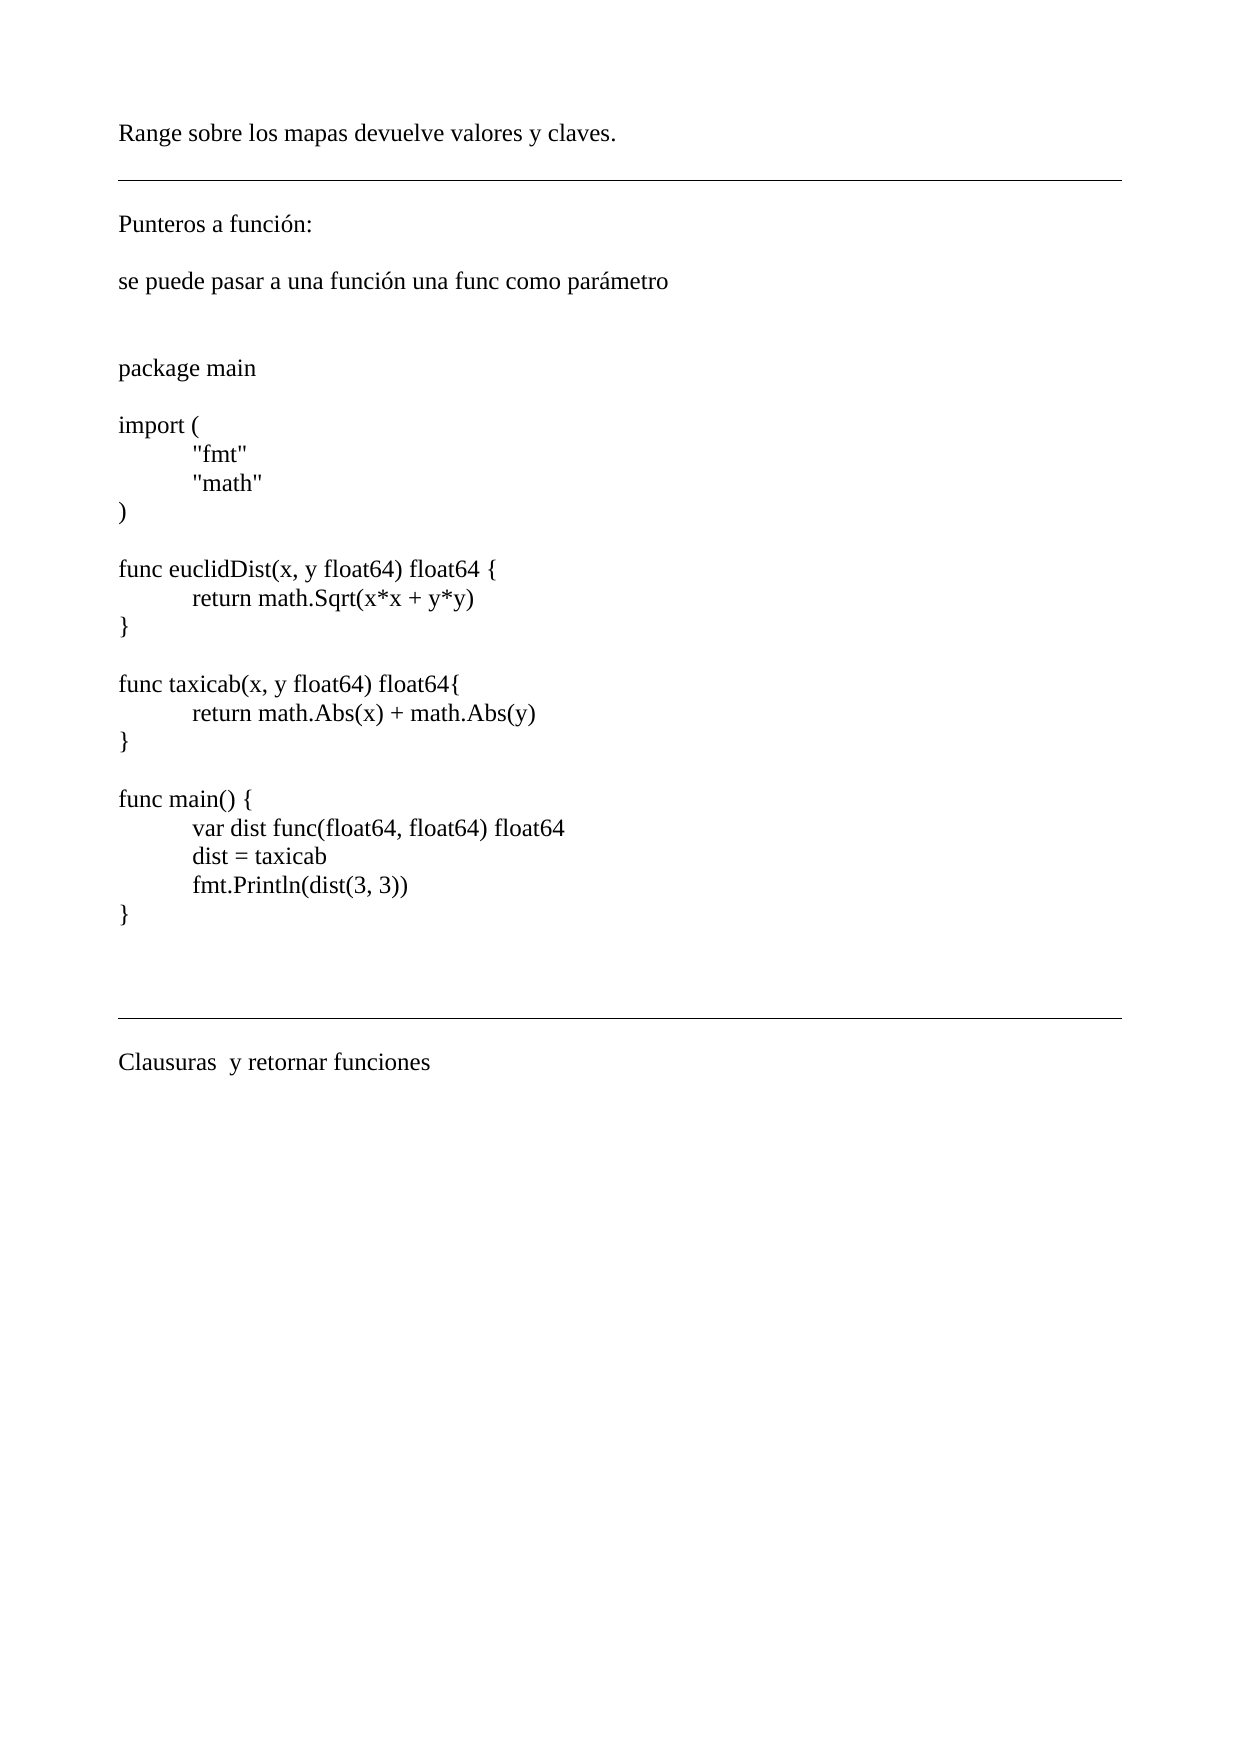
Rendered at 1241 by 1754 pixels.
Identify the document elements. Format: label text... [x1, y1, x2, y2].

text "fmt" [118, 439, 1122, 468]
text se puede pasar a una función una func como parámetro [118, 266, 1122, 295]
text return math.Abs(x) + math.Abs(y) [118, 698, 1122, 726]
text func main() { [118, 784, 1122, 813]
text dist = taxicab [118, 841, 1122, 870]
text Punteros a función: [118, 209, 1122, 238]
text Range sobre los mapas devuelve valores y claves. [118, 118, 1122, 147]
text Clausuras y retornar funciones [118, 1047, 1122, 1076]
text } [118, 726, 1122, 755]
text import ( [118, 410, 1122, 439]
text package main [118, 353, 1122, 381]
text func euclidDist(x, y float64) float64 { [118, 554, 1122, 583]
text var dist func(float64, float64) float64 [118, 813, 1122, 841]
text ) [118, 496, 1122, 525]
text "math" [118, 468, 1122, 496]
text fmt.Println(dist(3, 3)) [118, 870, 1122, 899]
text } [118, 899, 1122, 928]
text func taxicab(x, y float64) float64{ [118, 669, 1122, 698]
text } [118, 611, 1122, 640]
text return math.Sqrt(x*x + y*y) [118, 583, 1122, 611]
